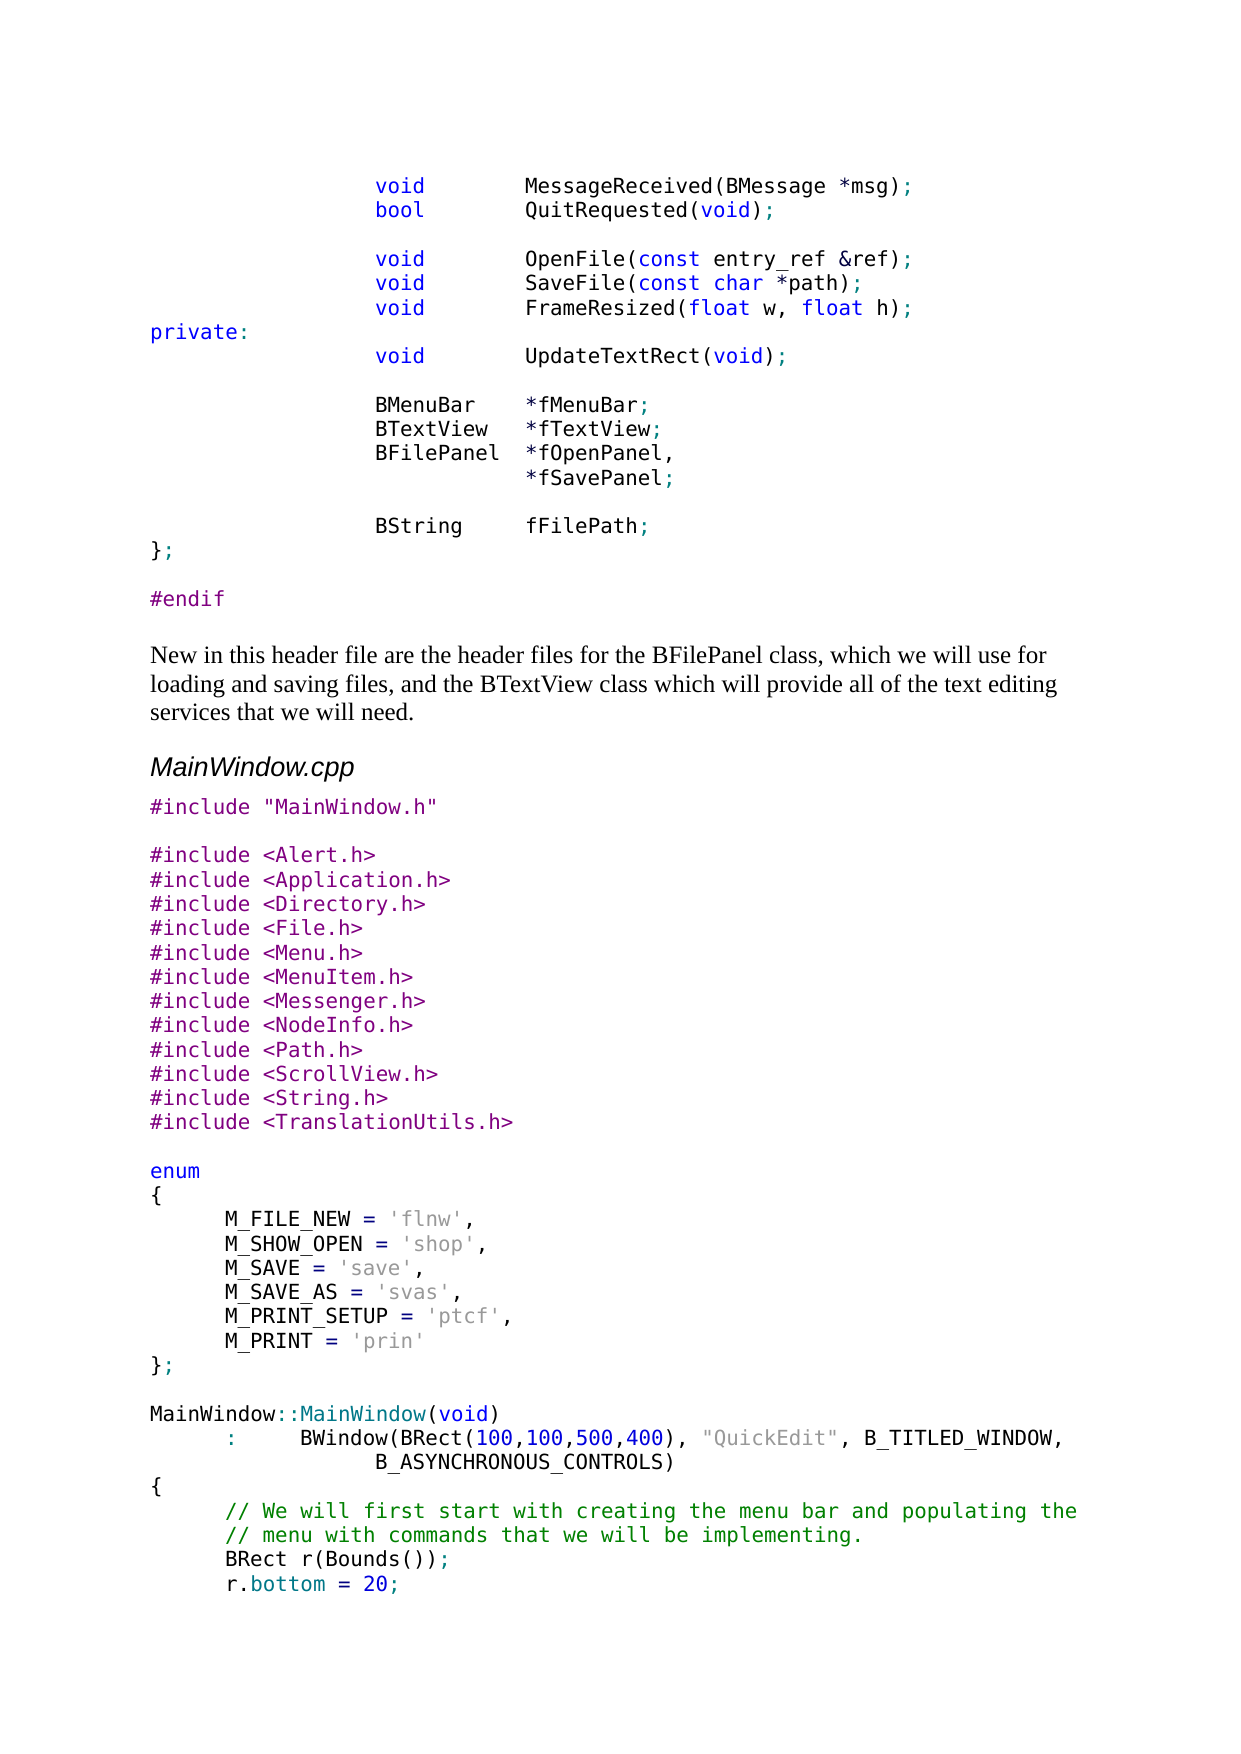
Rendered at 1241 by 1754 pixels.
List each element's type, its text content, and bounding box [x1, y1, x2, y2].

text void UpdateTextRect(void); [150, 344, 1090, 368]
text M_SAVE_AS = 'svas', [150, 1280, 1090, 1304]
text }; [150, 538, 1090, 563]
text New in this header file are the header files for the BFilePanel class, which we will use for loading and saving files, and the BTextView class which will provide all of the text editing services that we will need. [150, 640, 1090, 726]
text BFilePanel *fOpenPanel, [150, 441, 1090, 466]
text enum [150, 1159, 1090, 1183]
text : BWindow(BRect(100,100,500,400), "QuickEdit", B_TITLED_WINDOW, [150, 1426, 1090, 1450]
text BString fFilePath; [150, 514, 1090, 538]
text #include <NodeInfo.h> [150, 1013, 1090, 1038]
text #include <Directory.h> [150, 892, 1090, 916]
text #include <Messenger.h> [150, 989, 1090, 1013]
text void OpenFile(const entry_ref &ref); [150, 247, 1090, 271]
text { [150, 1474, 1090, 1499]
text #include <String.h> [150, 1086, 1090, 1110]
text M_SHOW_OPEN = 'shop', [150, 1232, 1090, 1256]
text M_FILE_NEW = 'flnw', [150, 1207, 1090, 1232]
text BRect r(Bounds()); [150, 1547, 1090, 1572]
text #include <Path.h> [150, 1038, 1090, 1062]
text #include <Application.h> [150, 868, 1090, 892]
text #include "MainWindow.h" [150, 795, 1090, 819]
text #include <File.h> [150, 916, 1090, 941]
text { [150, 1183, 1090, 1207]
text // We will first start with creating the menu bar and populating the [150, 1499, 1090, 1523]
text BTextView *fTextView; [150, 417, 1090, 441]
text #include <Menu.h> [150, 941, 1090, 965]
text #include <Alert.h> [150, 843, 1090, 868]
text void SaveFile(const char *path); [150, 271, 1090, 296]
text *fSavePanel; [150, 466, 1090, 490]
subtitle MainWindow.cpp [150, 751, 1090, 782]
text // menu with commands that we will be implementing. [150, 1523, 1090, 1547]
text r.bottom = 20; [150, 1572, 1090, 1596]
text private: [150, 320, 1090, 344]
text #include <ScrollView.h> [150, 1062, 1090, 1086]
text M_PRINT_SETUP = 'ptcf', [150, 1304, 1090, 1329]
text #endif [150, 587, 1090, 611]
text BMenuBar *fMenuBar; [150, 393, 1090, 417]
text void MessageReceived(BMessage *msg); [150, 174, 1090, 198]
text void FrameResized(float w, float h); [150, 296, 1090, 320]
text MainWindow::MainWindow(void) [150, 1402, 1090, 1426]
text M_SAVE = 'save', [150, 1256, 1090, 1280]
text M_PRINT = 'prin' [150, 1329, 1090, 1353]
text bool QuitRequested(void); [150, 198, 1090, 223]
text #include <MenuItem.h> [150, 965, 1090, 989]
text }; [150, 1353, 1090, 1377]
text #include <TranslationUtils.h> [150, 1110, 1090, 1135]
text B_ASYNCHRONOUS_CONTROLS) [150, 1450, 1090, 1474]
